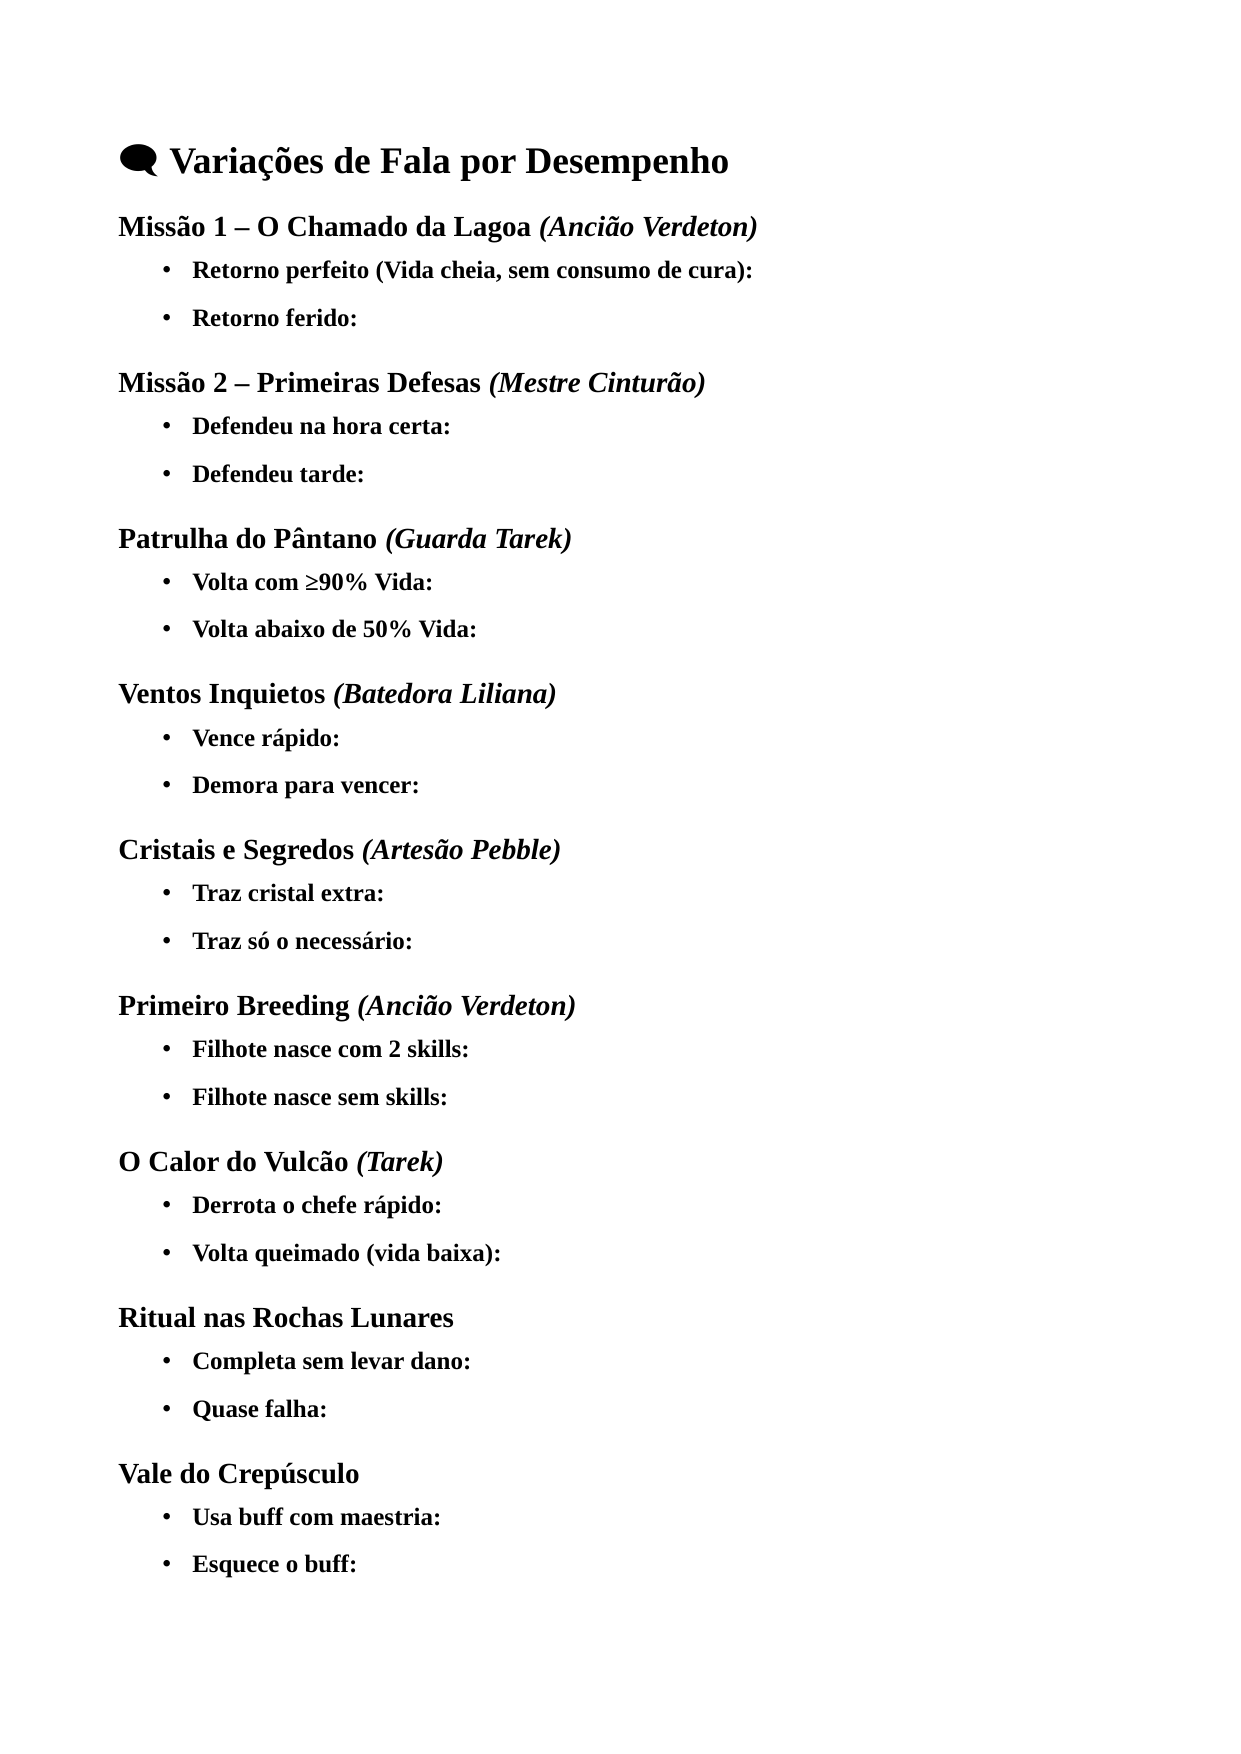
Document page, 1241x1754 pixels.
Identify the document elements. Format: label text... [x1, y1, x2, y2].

list Quase falha: [162, 1394, 1122, 1422]
list Volta com ≥90% Vida: [162, 567, 1122, 596]
list Traz cristal extra: [162, 878, 1122, 907]
list Retorno ferido: [162, 303, 1122, 332]
list Traz só o necessário: [162, 926, 1122, 955]
list Derrota o chefe rápido: [162, 1190, 1122, 1219]
list Volta abaixo de 50% Vida: [162, 614, 1122, 643]
subtitle Cristais e Segredos (Artesão Pebble) [118, 832, 1122, 866]
list Filhote nasce com 2 skills: [162, 1034, 1122, 1063]
subtitle Missão 2 – Primeiras Defesas (Mestre Cinturão) [118, 365, 1122, 398]
list Usa buff com maestria: [162, 1502, 1122, 1531]
subtitle Patrulha do Pântano (Guarda Tarek) [118, 521, 1122, 554]
list Esquece o buff: [162, 1549, 1122, 1578]
subtitle Vale do Crepúsculo [118, 1456, 1122, 1489]
list Volta queimado (vida baixa): [162, 1238, 1122, 1267]
subtitle Ritual nas Rochas Lunares [118, 1300, 1122, 1333]
list Retorno perfeito (Vida cheia, sem consumo de cura): [162, 255, 1122, 284]
subtitle O Calor do Vulcão (Tarek) [118, 1144, 1122, 1178]
list Completa sem levar dano: [162, 1346, 1122, 1375]
list Demora para vencer: [162, 770, 1122, 799]
list Defendeu na hora certa: [162, 411, 1122, 440]
subtitle Missão 1 – O Chamado da Lagoa (Ancião Verdeton) [118, 209, 1122, 243]
subtitle 🗨 Variações de Fala por Desempenho [118, 139, 1122, 182]
list Vence rápido: [162, 723, 1122, 751]
list Filhote nasce sem skills: [162, 1082, 1122, 1111]
subtitle Ventos Inquietos (Batedora Liliana) [118, 677, 1122, 710]
subtitle Primeiro Breeding (Ancião Verdeton) [118, 988, 1122, 1022]
list Defendeu tarde: [162, 459, 1122, 487]
